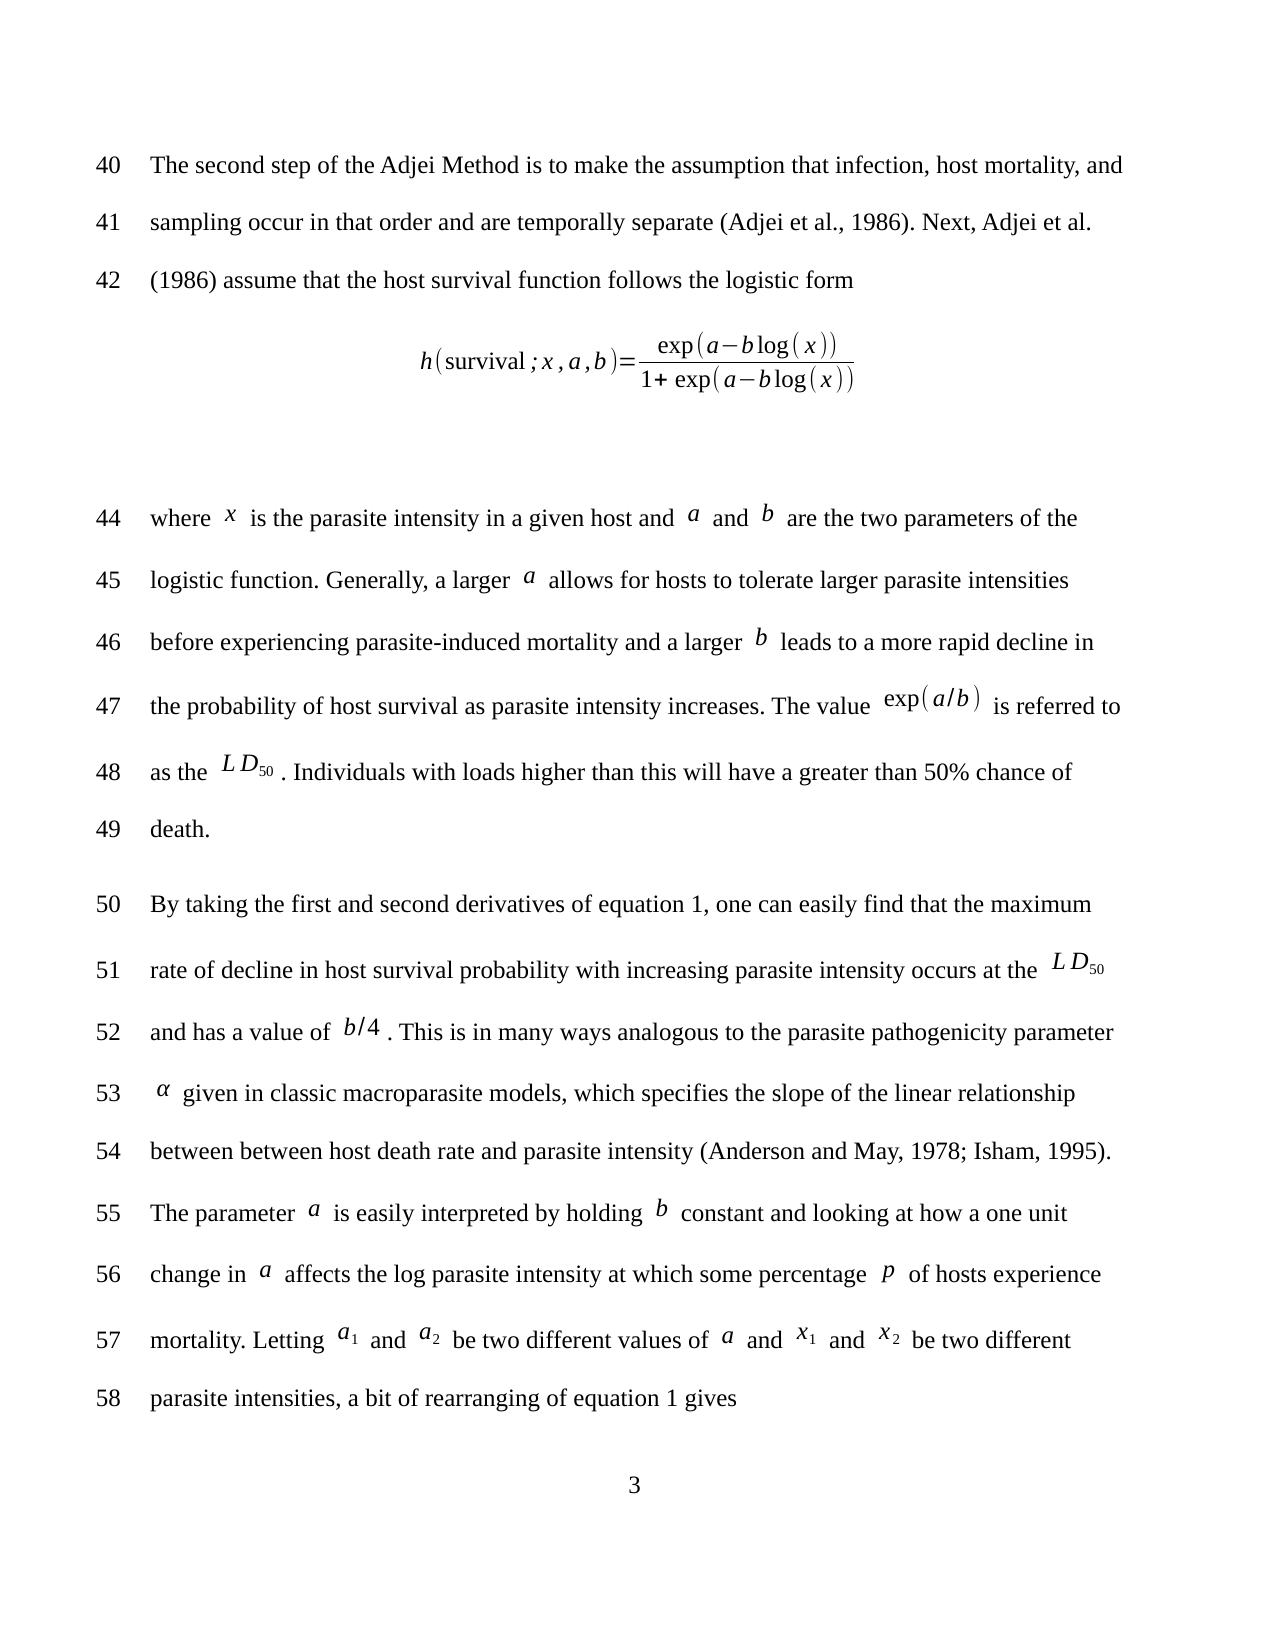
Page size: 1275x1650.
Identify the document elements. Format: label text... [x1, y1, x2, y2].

text where is the parasite intensity in a given host and and are the two parameters of the logistic function. Generally, a larger allows for hosts to tolerate larger parasite intensities before experiencing parasite-induced mortality and a larger leads to a more rapid decline in the probability of host survival as parasite intensity increases. The value is referred to as the . Individuals with loads higher than this will have a greater than 50% chance of death. [150, 499, 1125, 843]
text By taking the first and second derivatives of equation 1, one can easily find that the maximum rate of decline in host survival probability with increasing parasite intensity occurs at the and has a value of . This is in many ways analogous to the parasite pathogenicity parameter given in classic macroparasite models, which specifies the slope of the linear relationship between between host death rate and parasite intensity (Anderson and May, 1978; Isham, 1995). The parameter is easily interpreted by holding constant and looking at how a one unit change in affects the log parasite intensity at which some percentage of hosts experience mortality. Letting and be two different values of and and be two different parasite intensities, a bit of rearranging of equation 1 gives [150, 889, 1125, 1411]
text The second step of the Adjei Method is to make the assumption that infection, host mortality, and sampling occur in that order and are temporally separate (Adjei et al., 1986). Next, Adjei et al. (1986) assume that the host survival function follows the logistic form [150, 150, 1125, 294]
